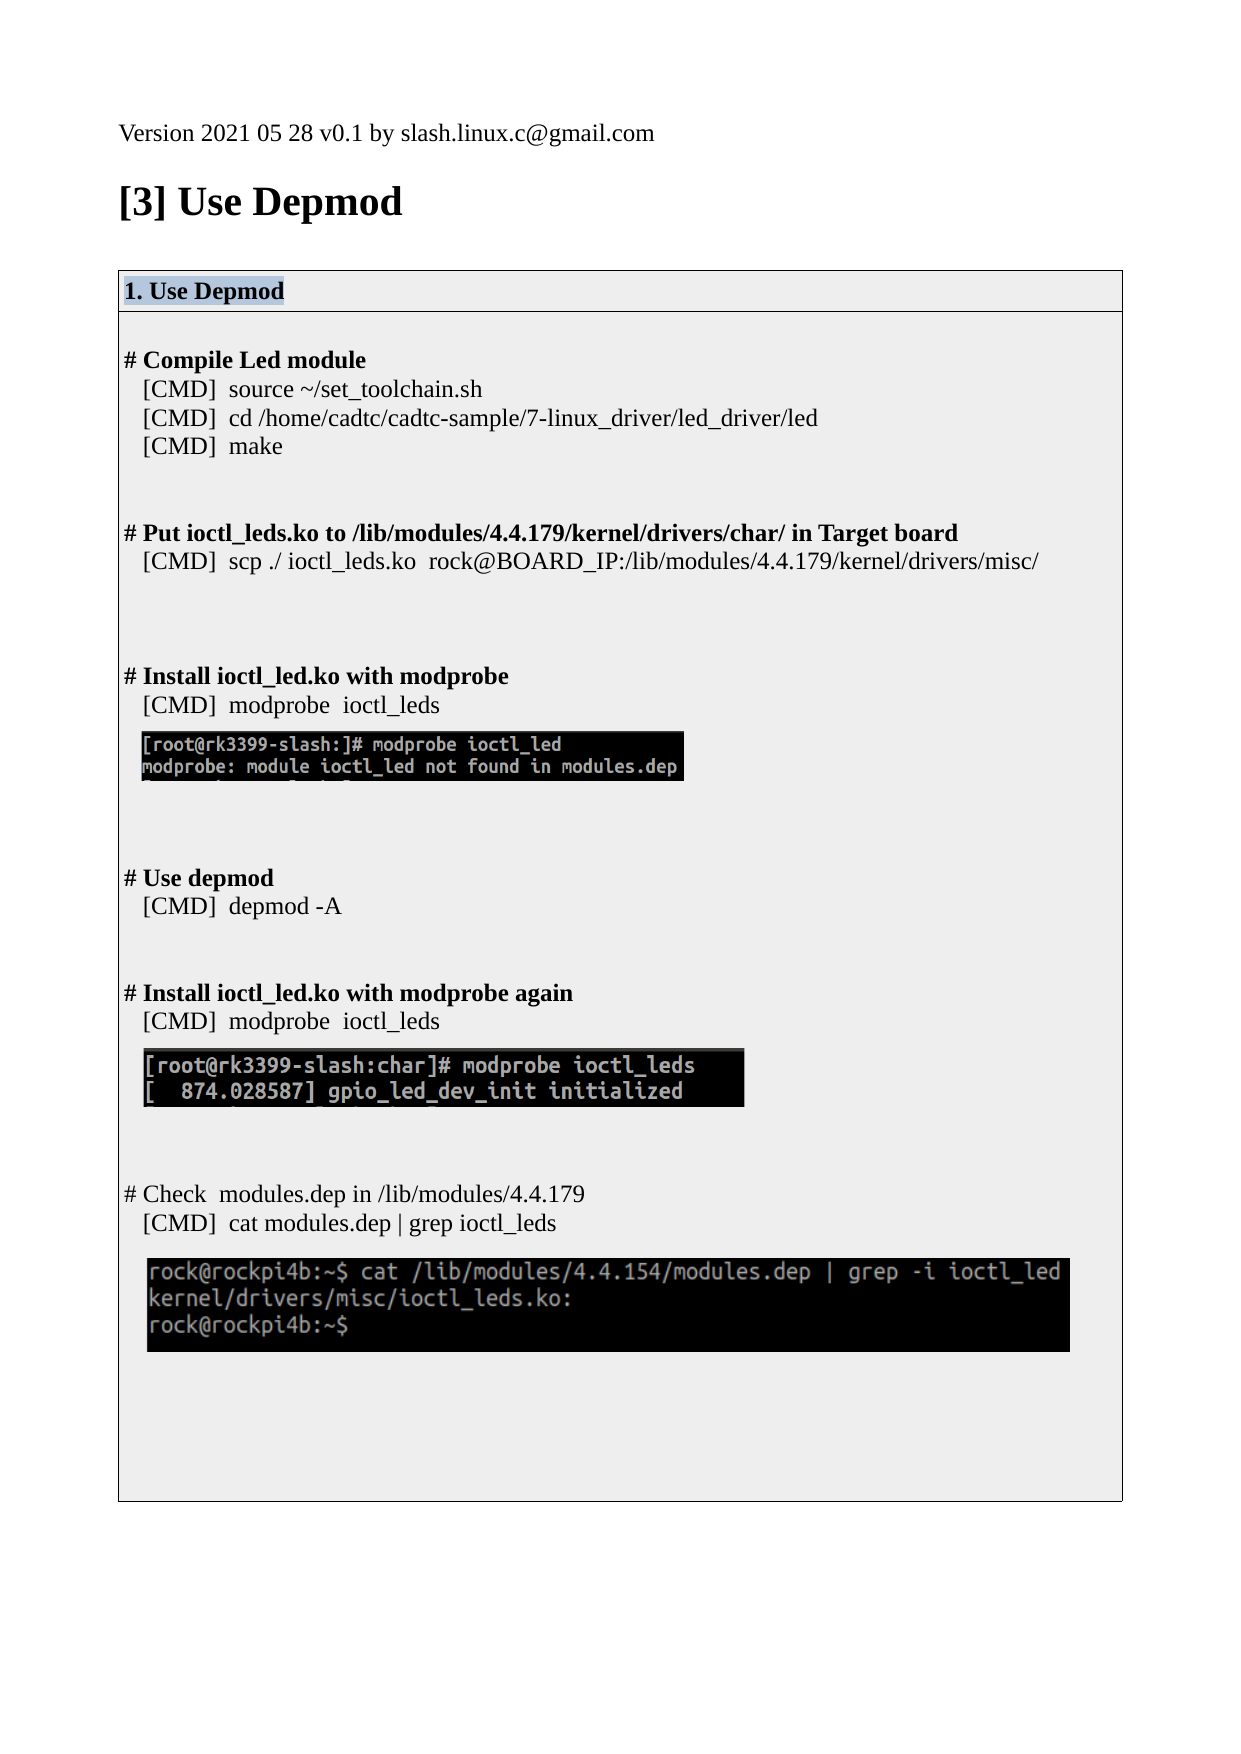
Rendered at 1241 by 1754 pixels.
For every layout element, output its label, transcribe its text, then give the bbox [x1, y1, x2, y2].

picture [141, 731, 684, 781]
picture [146, 1258, 1070, 1352]
picture [143, 1048, 745, 1107]
table_cell # Compile Led module [CMD] source ~/set_toolchain.sh [CMD] cd /home/cadtc/cadtc-sample/7-linux_driver/led_driver/led [CMD] make # Put ioctl_leds.ko to /lib/modules/4.4.179/kernel/drivers/char/ in Target board [CMD] scp ./ ioctl_leds.ko rock@BOARD_IP:/lib/modules/4.4.179/kernel/drivers/misc/ # Install ioctl_led.ko with modprobe [CMD] modprobe ioctl_leds # Use depmod [CMD] depmod -A # Install ioctl_led.ko with modprobe again [CMD] modprobe ioctl_leds # Check modules.dep in /lib/modules/4.4.179 [CMD] cat modules.dep | grep ioctl_leds [119, 312, 1122, 1501]
subtitle [3] Use Depmod [118, 176, 1122, 258]
table_header 1. Use Depmod [119, 271, 1122, 311]
